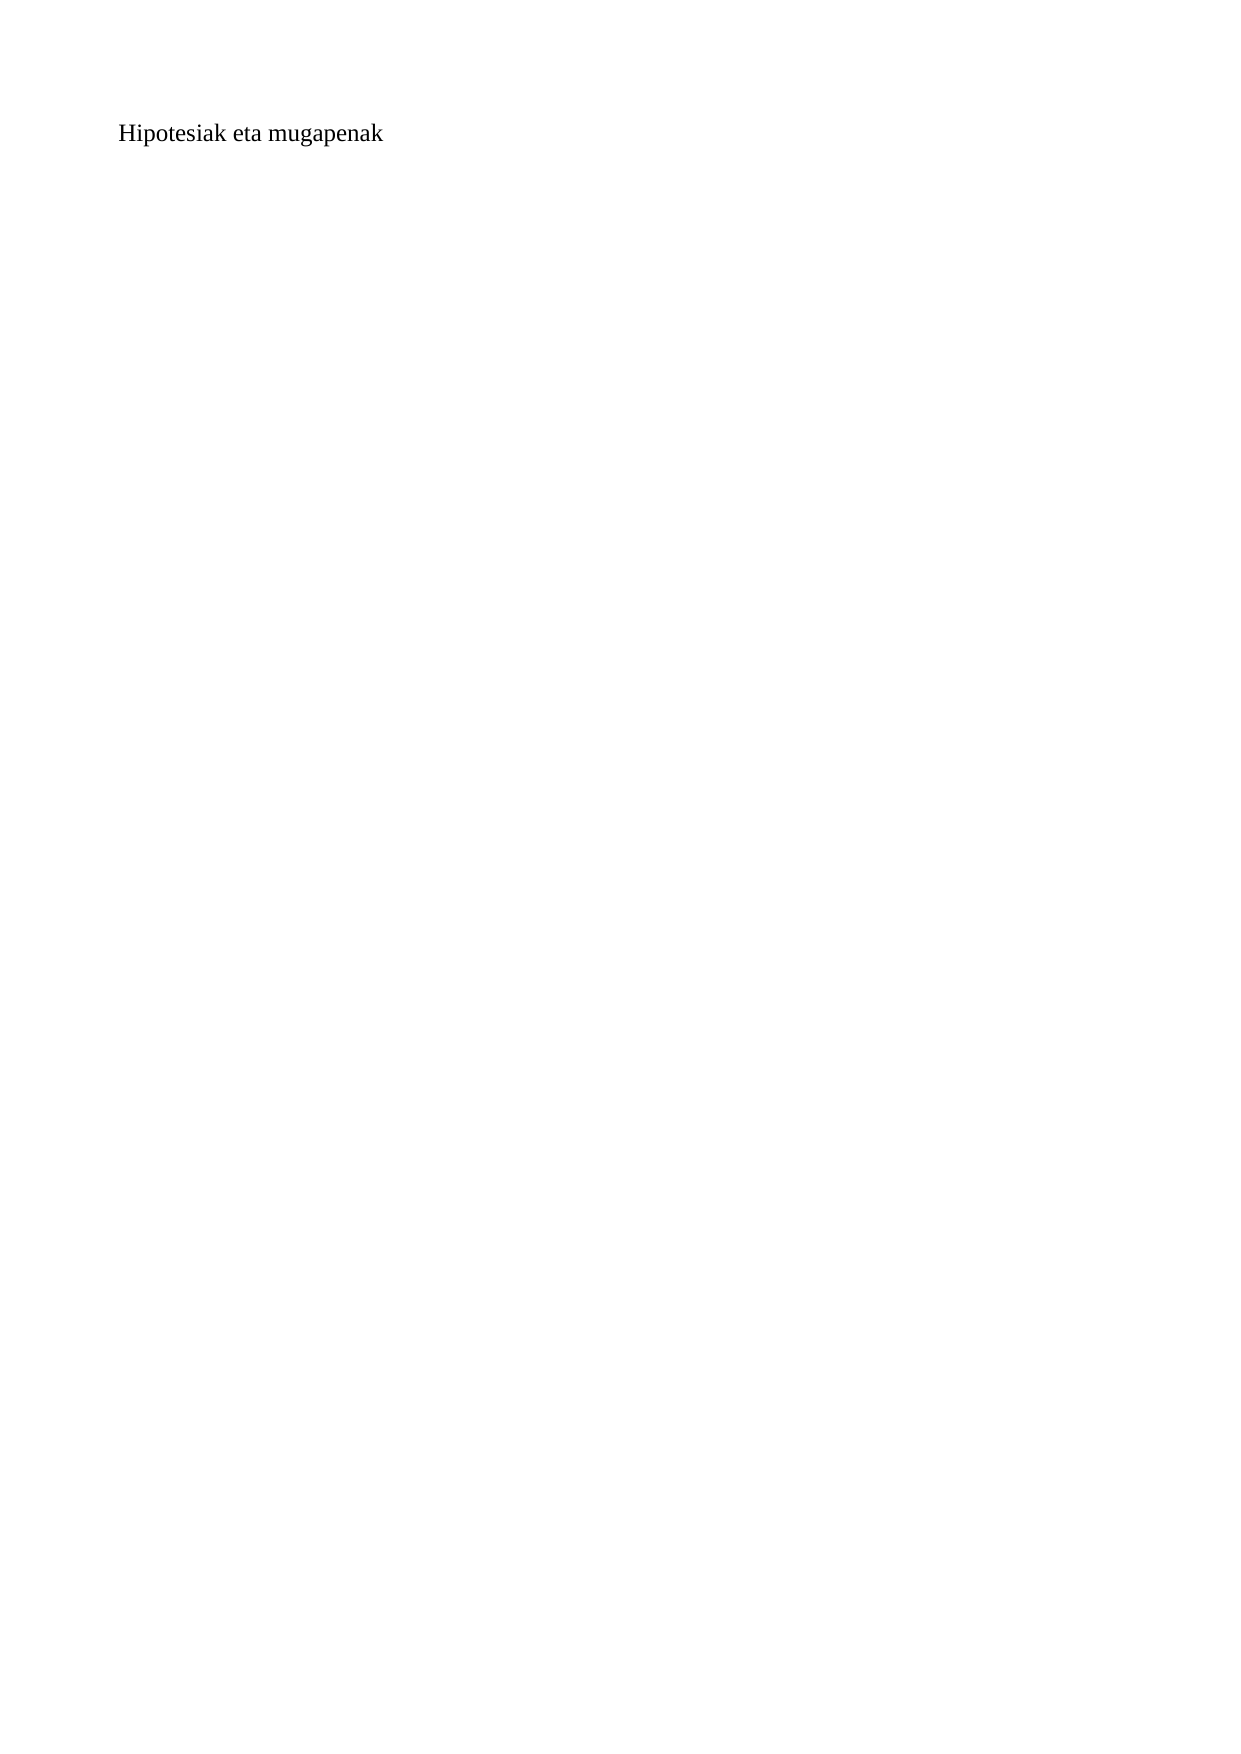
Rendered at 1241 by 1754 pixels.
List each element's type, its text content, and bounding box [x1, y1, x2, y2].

text Hipotesiak eta mugapenak [118, 118, 1122, 147]
